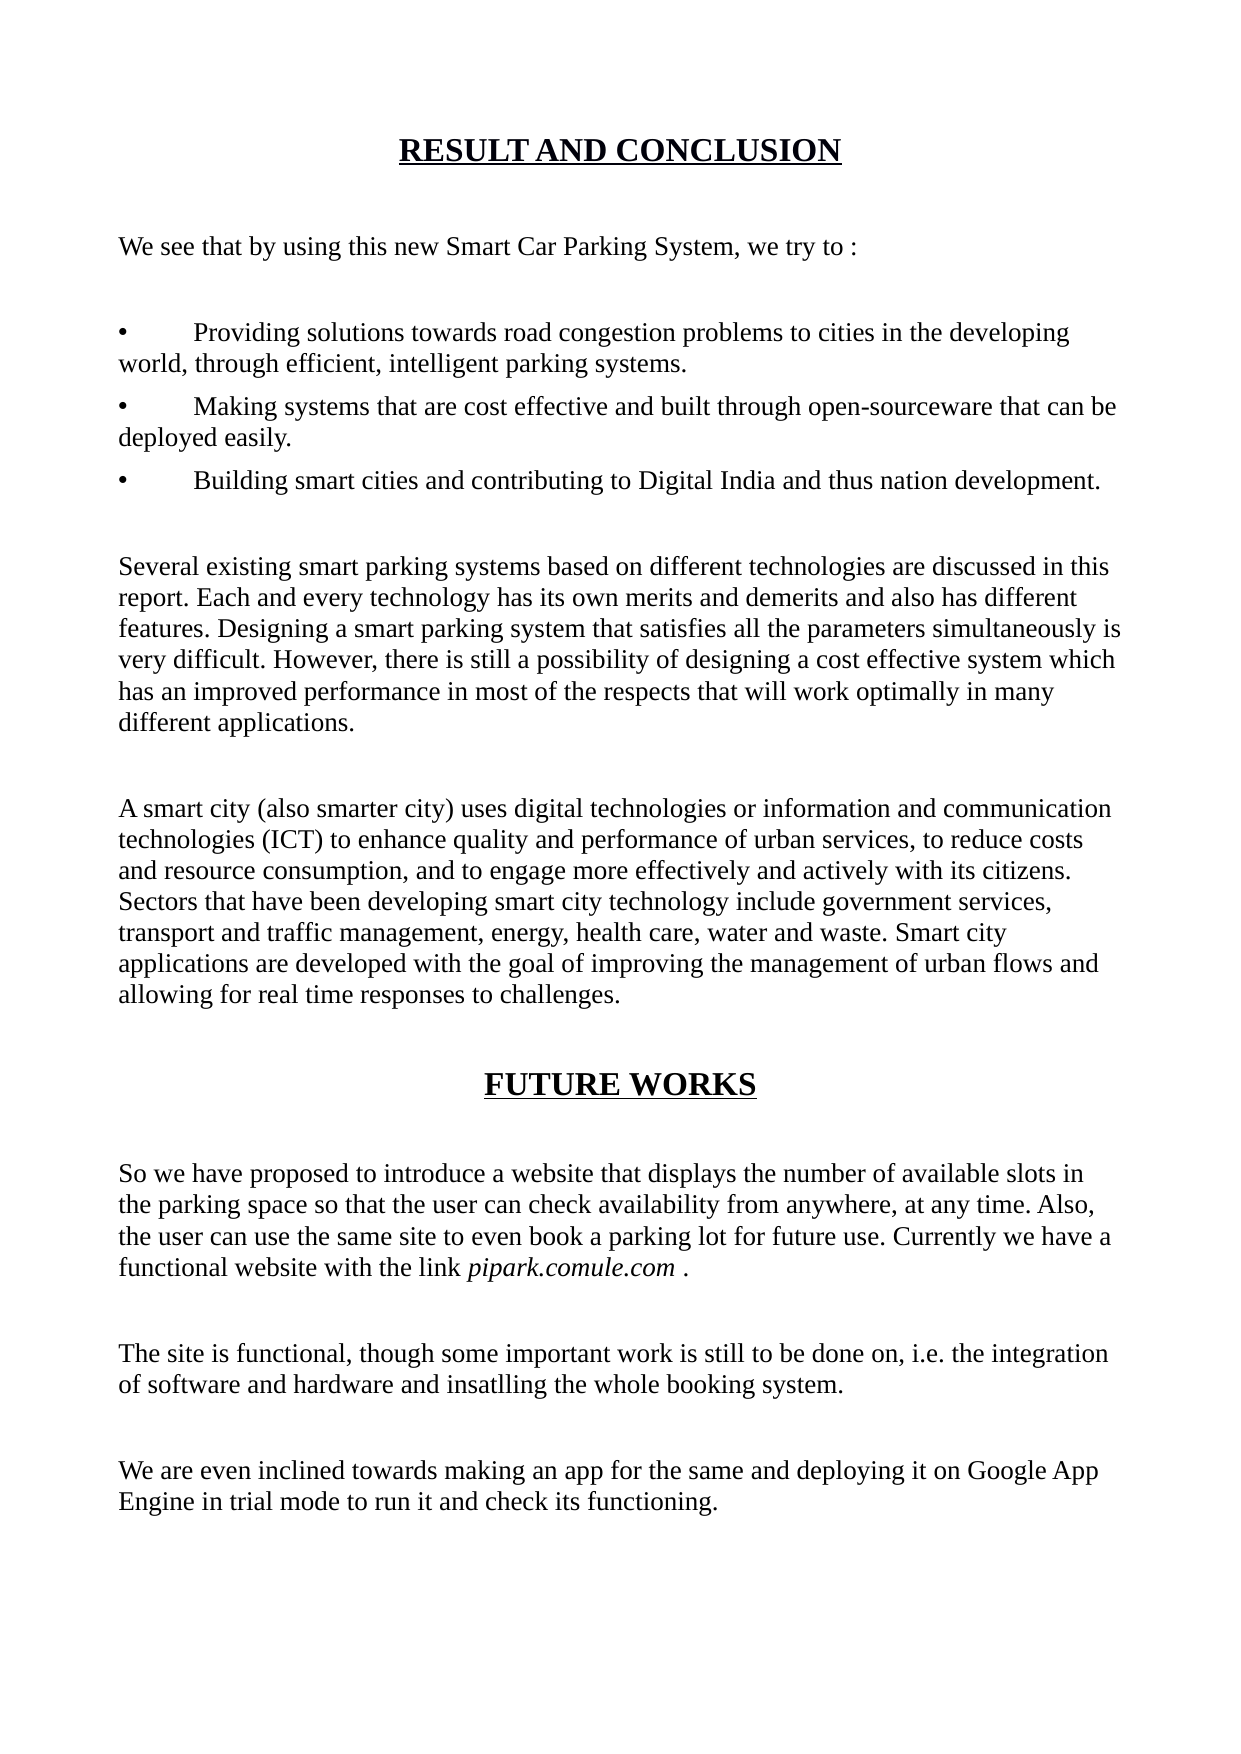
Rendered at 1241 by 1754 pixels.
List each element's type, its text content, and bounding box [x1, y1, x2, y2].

text We are even inclined towards making an app for the same and deploying it on Google App Engine in trial mode to run it and check its functioning. [118, 1454, 1122, 1516]
text FUTURE WORKS [118, 1064, 1122, 1103]
subtitle Building smart cities and contributing to Digital India and thus nation development. [118, 464, 1122, 496]
subtitle Making systems that are cost effective and built through open-sourceware that can be deployed easily. [118, 390, 1122, 452]
text Several existing smart parking systems based on different technologies are discussed in this report. Each and every technology has its own merits and demerits and also has different features. Designing a smart parking system that satisfies all the parameters simultaneously is very difficult. However, there is still a possibility of designing a cost effective system which has an improved performance in most of the respects that will work optimally in many different applications. [118, 550, 1122, 737]
text We see that by using this new Smart Car Parking System, we try to : [118, 230, 1122, 261]
text So we have proposed to introduce a website that displays the number of available slots in the parking space so that the user can check availability from anywhere, at any time. Also, the user can use the same site to even book a parking lot for future use. Currently we have a functional website with the link pipark.comule.com . [118, 1157, 1122, 1282]
text The site is functional, though some important work is still to be done on, i.e. the integration of software and hardware and insatlling the whole booking system. [118, 1337, 1122, 1399]
text RESULT AND CONCLUSION [118, 130, 1122, 168]
subtitle A smart city (also smarter city) uses digital technologies or information and communication technologies (ICT) to enhance quality and performance of urban services, to reduce costs and resource consumption, and to engage more effectively and actively with its citizens. Sectors that have been developing smart city technology include government services, transport and traffic management, energy, health care, water and waste. Smart city applications are developed with the goal of improving the management of urban flows and allowing for real time responses to challenges. [118, 792, 1122, 1010]
subtitle Providing solutions towards road congestion problems to cities in the developing world, through efficient, intelligent parking systems. [118, 316, 1122, 378]
